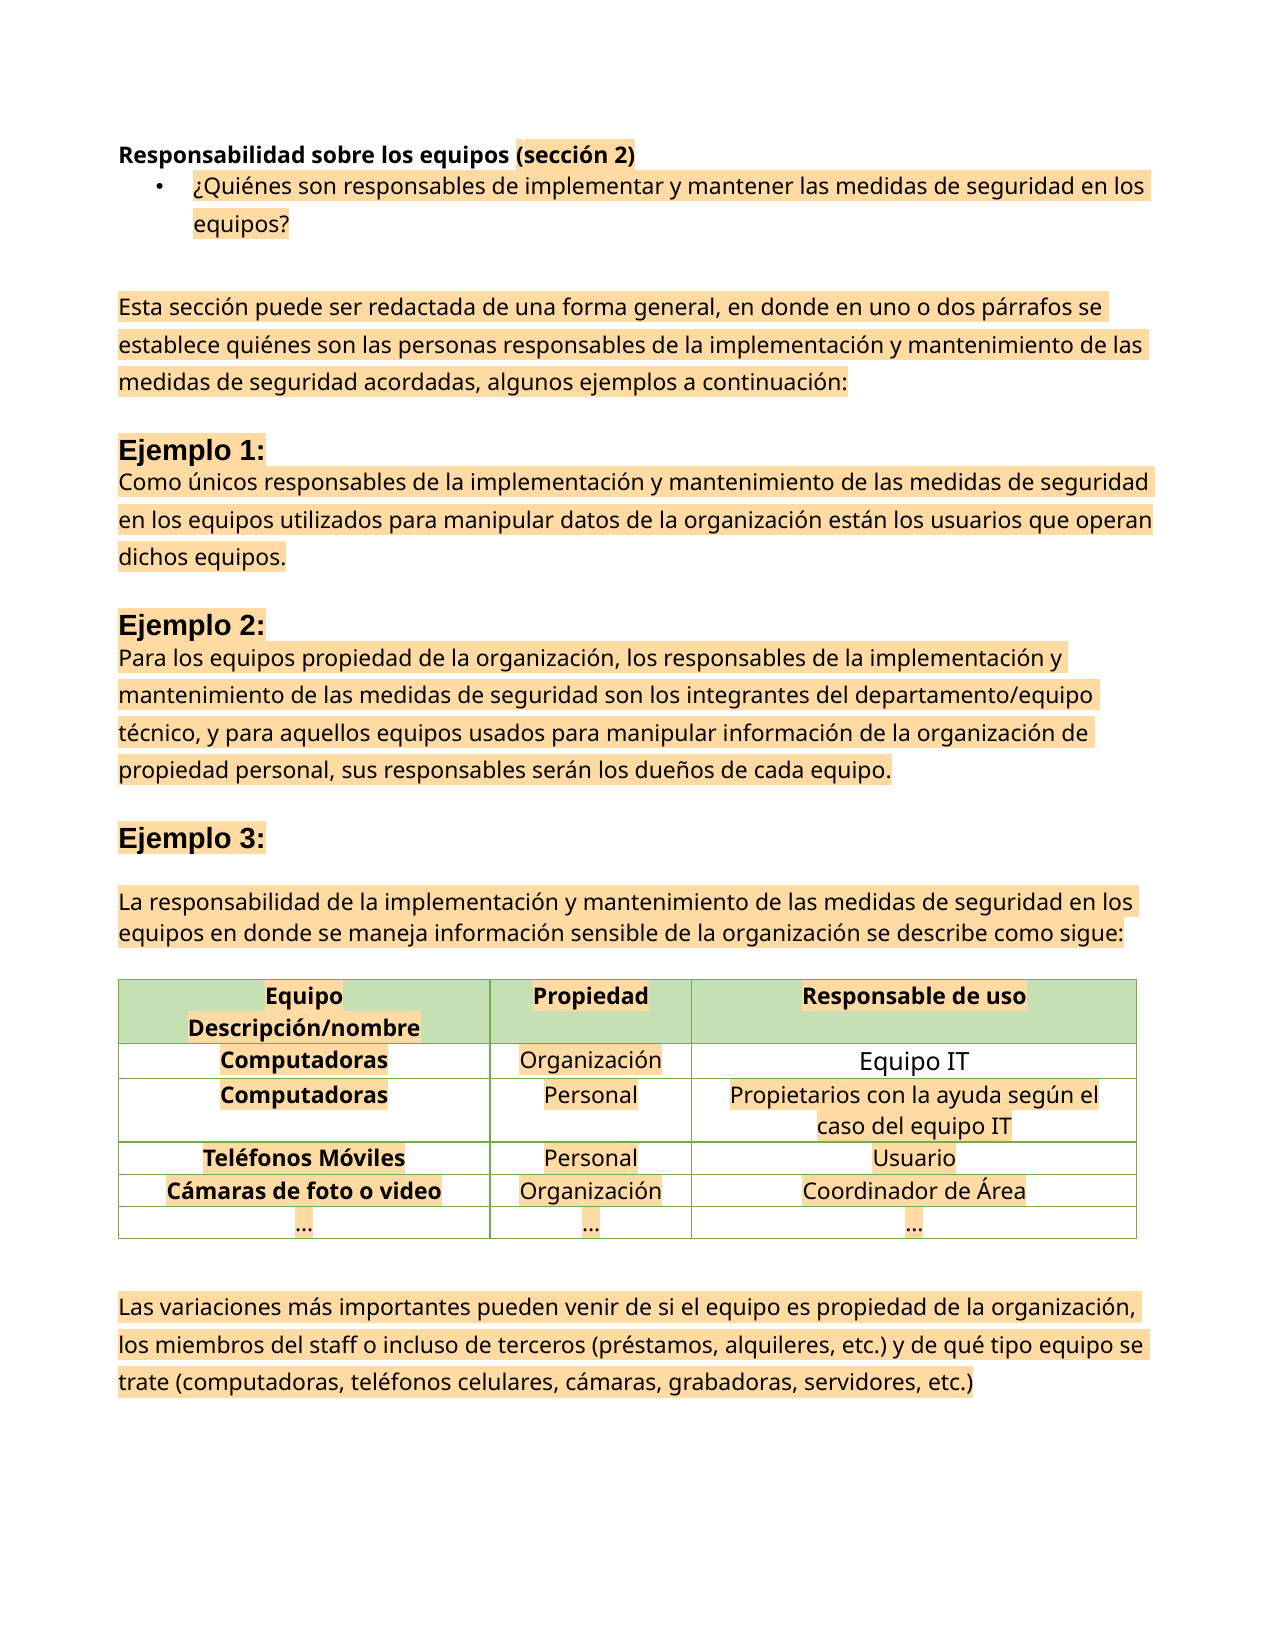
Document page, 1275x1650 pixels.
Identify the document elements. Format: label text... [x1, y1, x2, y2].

table_cell Coordinador de Área [692, 1175, 1136, 1206]
text La responsabilidad de la implementación y mantenimiento de las medidas de seguridad en los equipos en donde se maneja información sensible de la organización se describe como sigue: [118, 885, 1157, 948]
subtitle Ejemplo 2: [118, 608, 1157, 641]
text Para los equipos propiedad de la organización, los responsables de la implementación y mantenimiento de las medidas de seguridad son los integrantes del departamento/equipo técnico, y para aquellos equipos usados para manipular información de la organización de propiedad personal, sus responsables serán los dueños de cada equipo. [118, 641, 1157, 785]
text Como únicos responsables de la implementación y mantenimiento de las medidas de seguridad en los equipos utilizados para manipular datos de la organización están los usuarios que operan dichos equipos. [118, 466, 1157, 572]
table_header Responsable de uso [692, 980, 1136, 1043]
table_cell … [491, 1207, 691, 1238]
subtitle Responsabilidad sobre los equipos (sección 2) [118, 139, 1157, 170]
list ¿Quiénes son responsables de implementar y mantener las medidas de seguridad en los equipos? [156, 170, 1157, 239]
table_cell Equipo IT [692, 1044, 1136, 1078]
table_header Equipo Descripción/nombre [119, 980, 489, 1043]
table_cell Computadoras [119, 1079, 489, 1141]
subtitle Ejemplo 1: [118, 433, 1157, 466]
table_cell Organización [491, 1175, 691, 1206]
table_cell Organización [491, 1044, 691, 1078]
table_cell Propietarios con la ayuda según el caso del equipo IT [692, 1079, 1136, 1141]
table_cell Usuario [692, 1143, 1136, 1174]
table_cell Cámaras de foto o video [119, 1175, 489, 1206]
table_header Propiedad [491, 980, 691, 1043]
table_cell … [692, 1207, 1136, 1238]
table_cell Computadoras [119, 1044, 489, 1078]
subtitle Ejemplo 3: [118, 821, 1157, 854]
table_cell … [119, 1207, 489, 1238]
table_cell Teléfonos Móviles [119, 1143, 489, 1174]
table_cell Personal [491, 1079, 691, 1141]
table_cell Personal [491, 1143, 691, 1174]
text Las variaciones más importantes pueden venir de si el equipo es propiedad de la organización, los miembros del staff o incluso de terceros (préstamos, alquileres, etc.) y de qué tipo equipo se trate (computadoras, teléfonos celulares, cámaras, grabadoras, servidores, etc.) [118, 1291, 1157, 1398]
text Esta sección puede ser redactada de una forma general, en donde en uno o dos párrafos se establece quiénes son las personas responsables de la implementación y mantenimiento de las medidas de seguridad acordadas, algunos ejemplos a continuación: [118, 291, 1157, 397]
